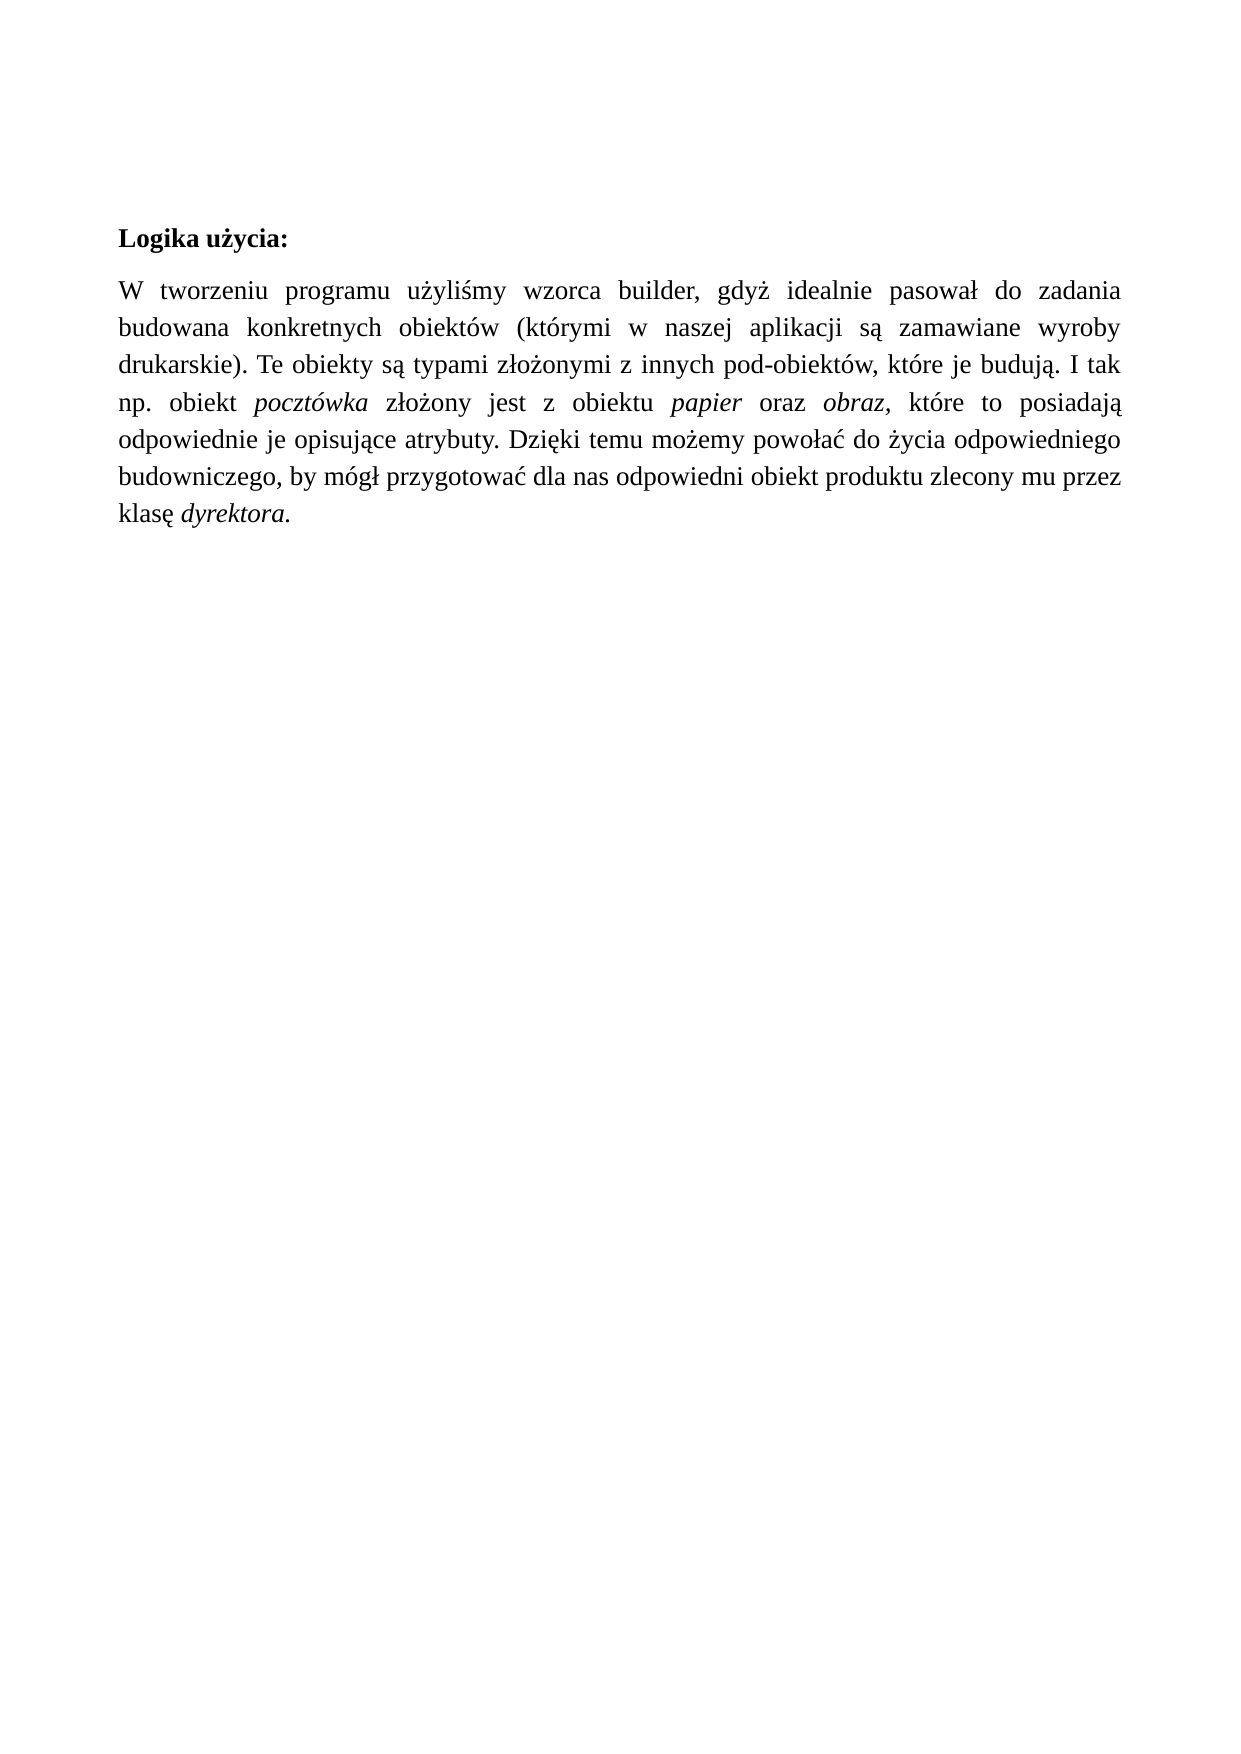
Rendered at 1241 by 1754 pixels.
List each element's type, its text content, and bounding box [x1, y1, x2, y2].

text W tworzeniu programu użyliśmy wzorca builder, gdyż idealnie pasował do zadania budowana konkretnych obiektów (którymi w naszej aplikacji są zamawiane wyroby drukarskie). Te obiekty są typami złożonymi z innych pod-obiektów, które je budują. I tak np. obiekt pocztówka złożony jest z obiektu papier oraz obraz, które to posiadają odpowiednie je opisujące atrybuty. Dzięki temu możemy powołać do życia odpowiedniego budowniczego, by mógł przygotować dla nas odpowiedni obiekt produktu zlecony mu przez klasę dyrektora. [118, 274, 1122, 529]
text Logika użycia: [118, 222, 1122, 253]
